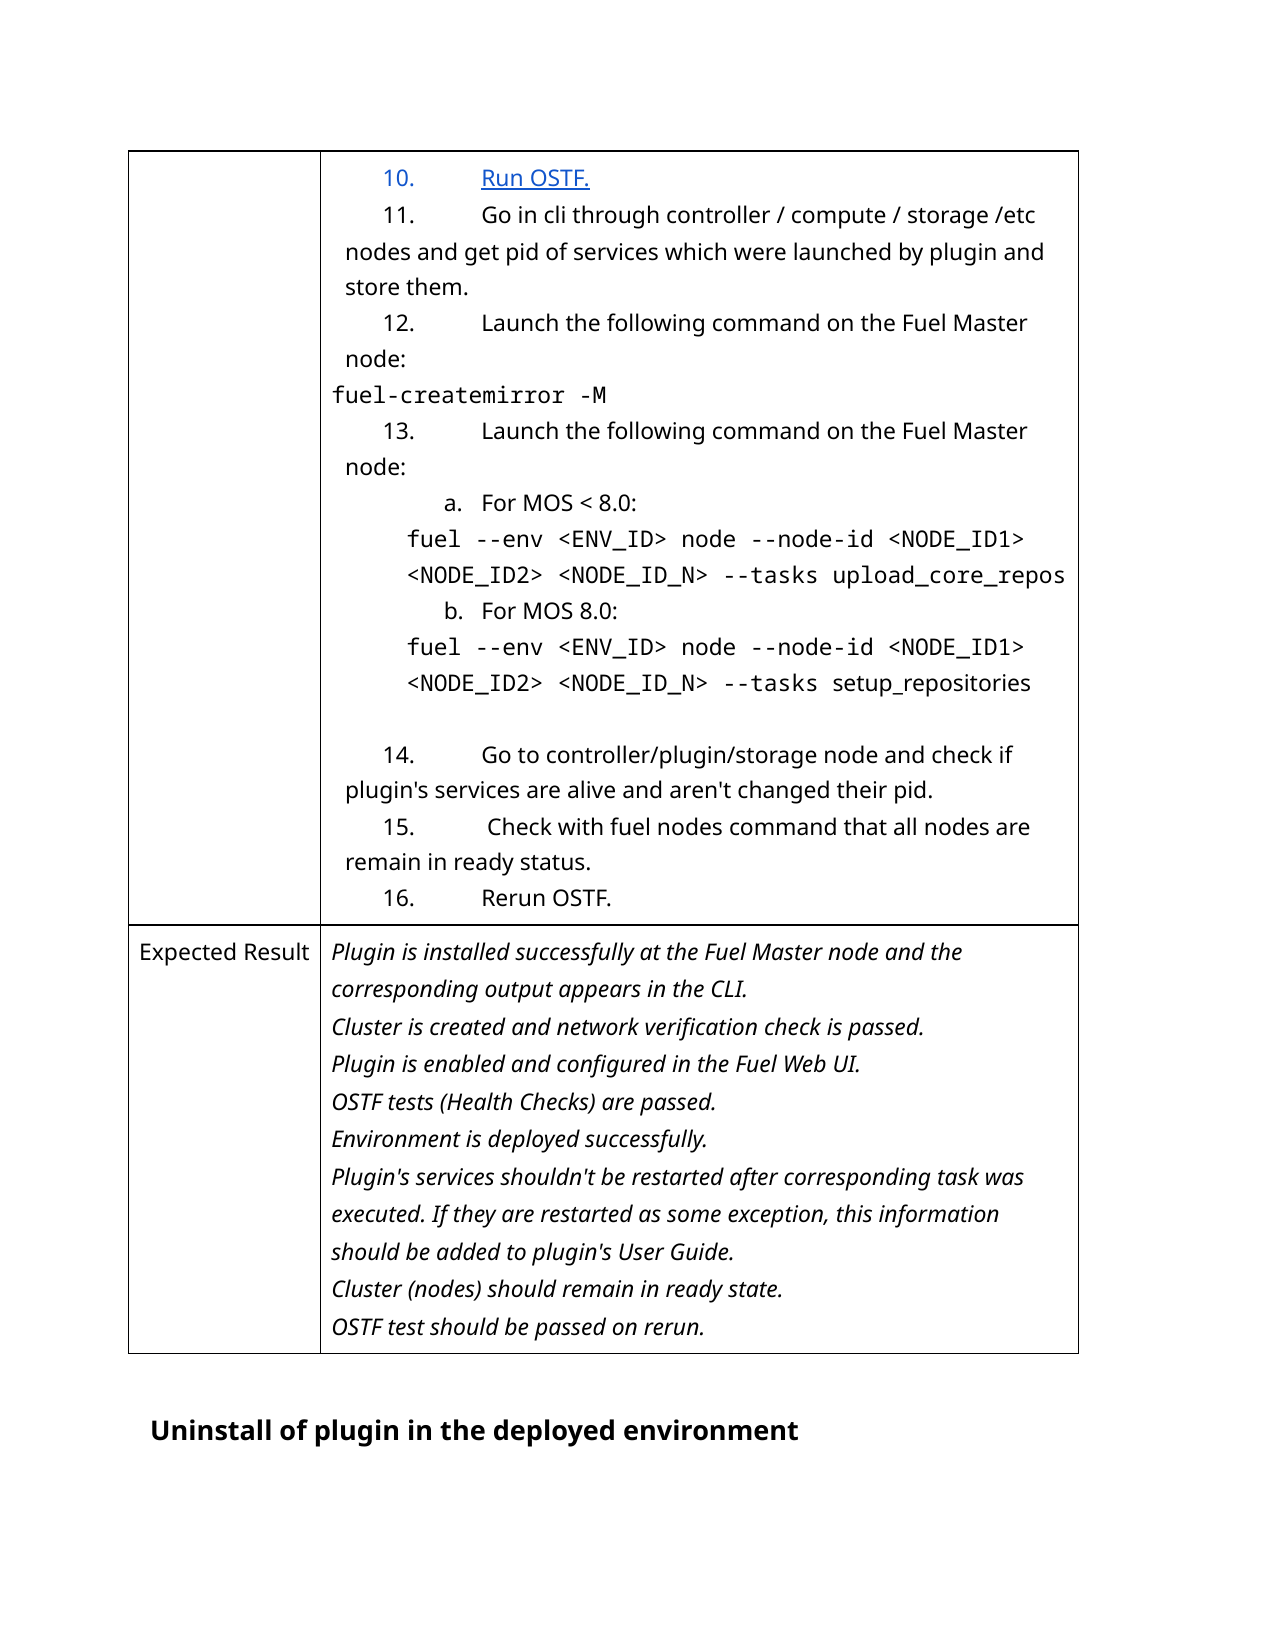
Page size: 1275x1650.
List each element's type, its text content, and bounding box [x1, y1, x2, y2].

subtitle Uninstall of plugin in the deployed environment [150, 1411, 1125, 1448]
table_cell Copy the plugin to the Fuel Master node (please refer to the User Guide for more details). Install the plugin. Ensure that the plugin is installed successfully using CLI with running fuel plugins --list command in the Fuel CLI. Create an environment with enabled plugin in the Fuel Web UI. Add 3 nodes with Controller role and 1 node with Compute and another role. Finalize environment configuration (e.g. networking, nodes interfaces). Enable the plugin and configure it following the instructions from the Plugin Guide. Run network verification check. Deploy the cluster. Run OSTF. Go in cli through controller / compute / storage /etc nodes and get pid of services which were launched by plugin and store them. Launch the following command on the Fuel Master node: fuel-createmirror -M Launch the following command on the Fuel Master node: For MOS < 8.0: fuel --env <ENV_ID> node --node-id <NODE_ID1> <NODE_ID2> <NODE_ID_N> --tasks upload_core_repos For MOS 8.0: fuel --env <ENV_ID> node --node-id <NODE_ID1> <NODE_ID2> <NODE_ID_N> --tasks setup_repositories Go to controller/plugin/storage node and check if plugin's services are alive and aren't changed their pid. Check with fuel nodes command that all nodes are remain in ready status. Rerun OSTF. [321, 152, 1078, 924]
table_cell Expected Result [129, 926, 320, 1353]
table_cell [129, 152, 320, 924]
table_cell Plugin is installed successfully at the Fuel Master node and the corresponding output appears in the CLI. Cluster is created and network verification check is passed. Plugin is enabled and configured in the Fuel Web UI. OSTF tests (Health Checks) are passed. Environment is deployed successfully. Plugin's services shouldn't be restarted after corresponding task was executed. If they are restarted as some exception, this information should be added to plugin's User Guide. Cluster (nodes) should remain in ready state. OSTF test should be passed on rerun. [321, 926, 1078, 1353]
